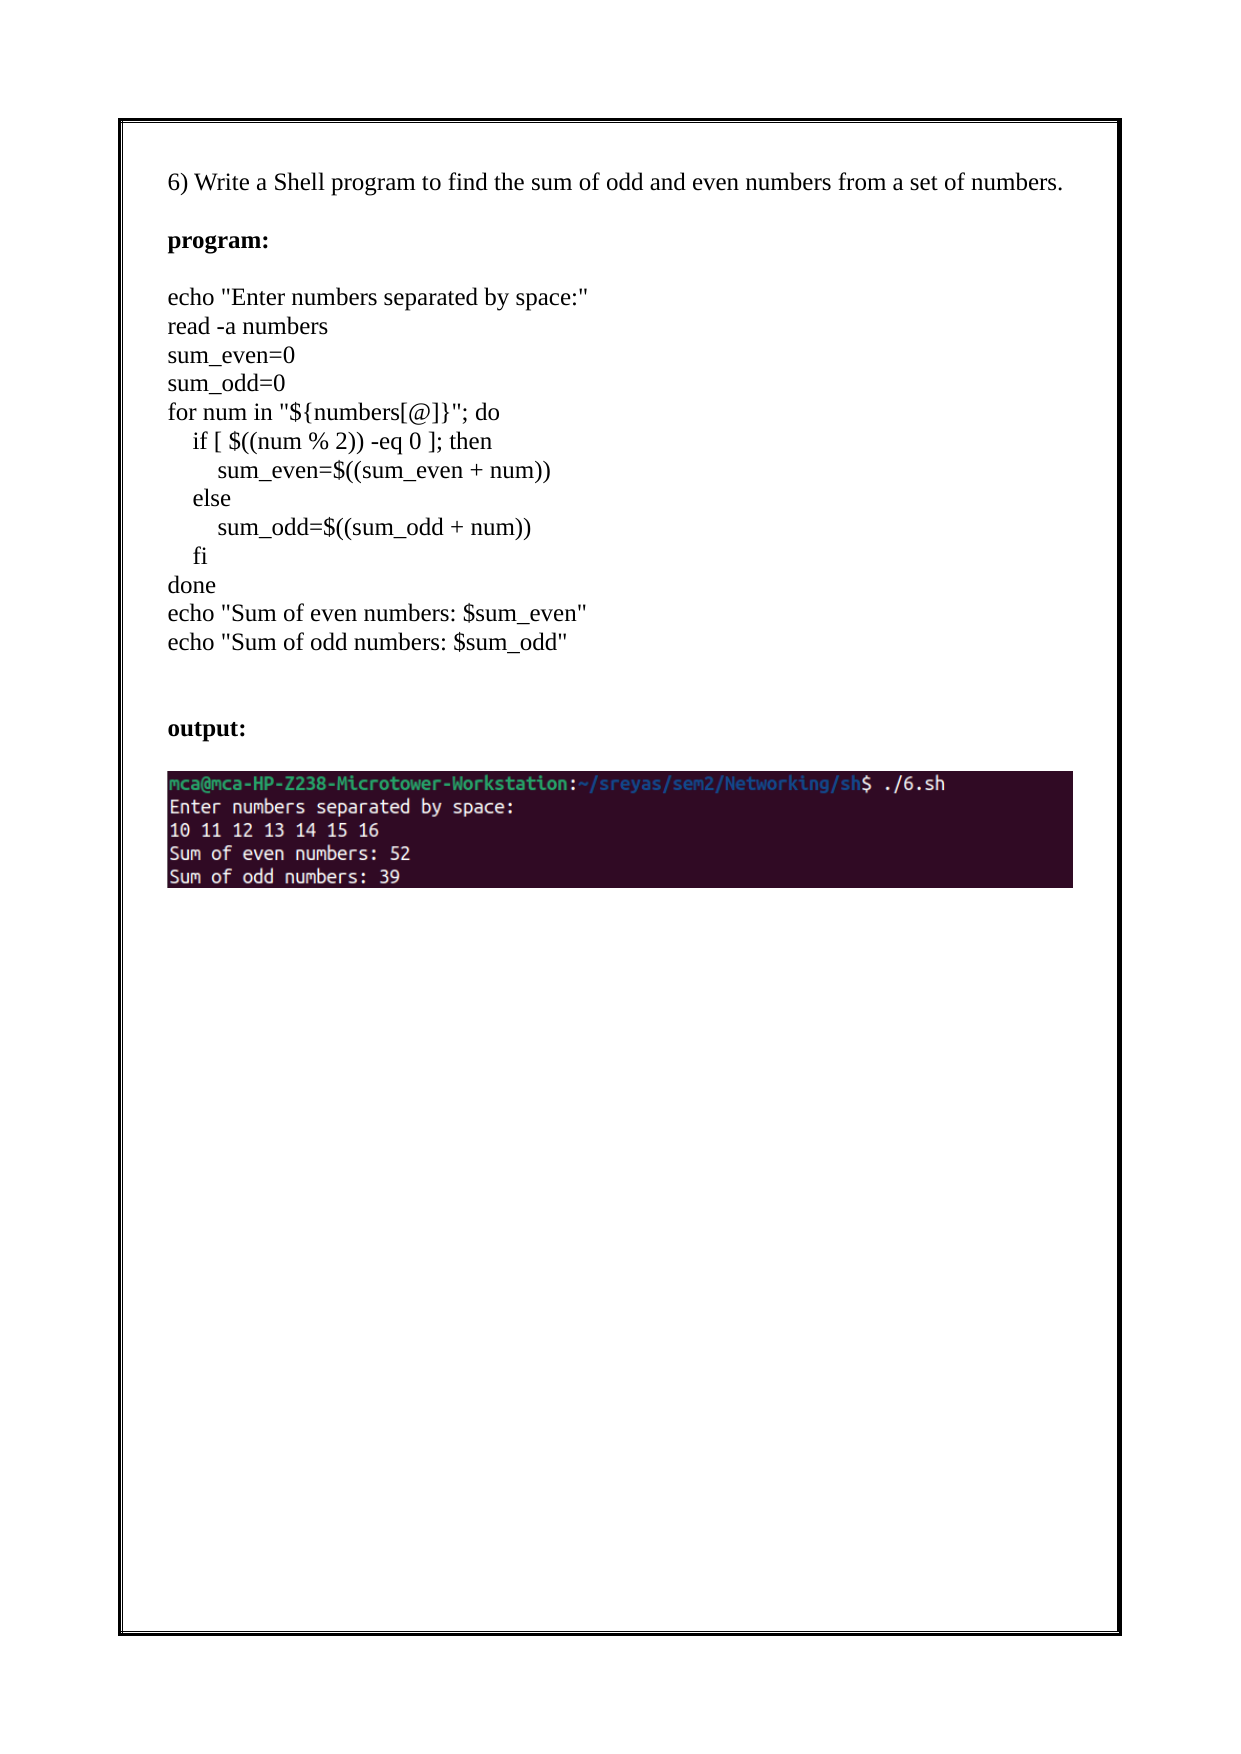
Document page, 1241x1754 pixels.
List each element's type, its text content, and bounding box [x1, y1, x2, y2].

text echo "Sum of even numbers: $sum_even" [167, 598, 1073, 627]
text sum_even=$((sum_even + num)) [167, 455, 1073, 483]
text done [167, 570, 1073, 598]
text fi [167, 541, 1073, 570]
text program: [167, 225, 1073, 253]
text output: [167, 713, 1073, 742]
text echo "Sum of odd numbers: $sum_odd" [167, 627, 1073, 656]
text if [ $((num % 2)) -eq 0 ]; then [167, 426, 1073, 455]
text echo "Enter numbers separated by space:" [167, 282, 1073, 311]
text 6) Write a Shell program to find the sum of odd and even numbers from a set of numbers. [167, 167, 1073, 196]
text for num in "${numbers[@]}"; do [167, 397, 1073, 426]
text sum_even=0 [167, 340, 1073, 368]
text read -a numbers [167, 311, 1073, 340]
text sum_odd=0 [167, 368, 1073, 397]
text else [167, 483, 1073, 512]
text sum_odd=$((sum_odd + num)) [167, 512, 1073, 541]
picture [167, 771, 1073, 888]
